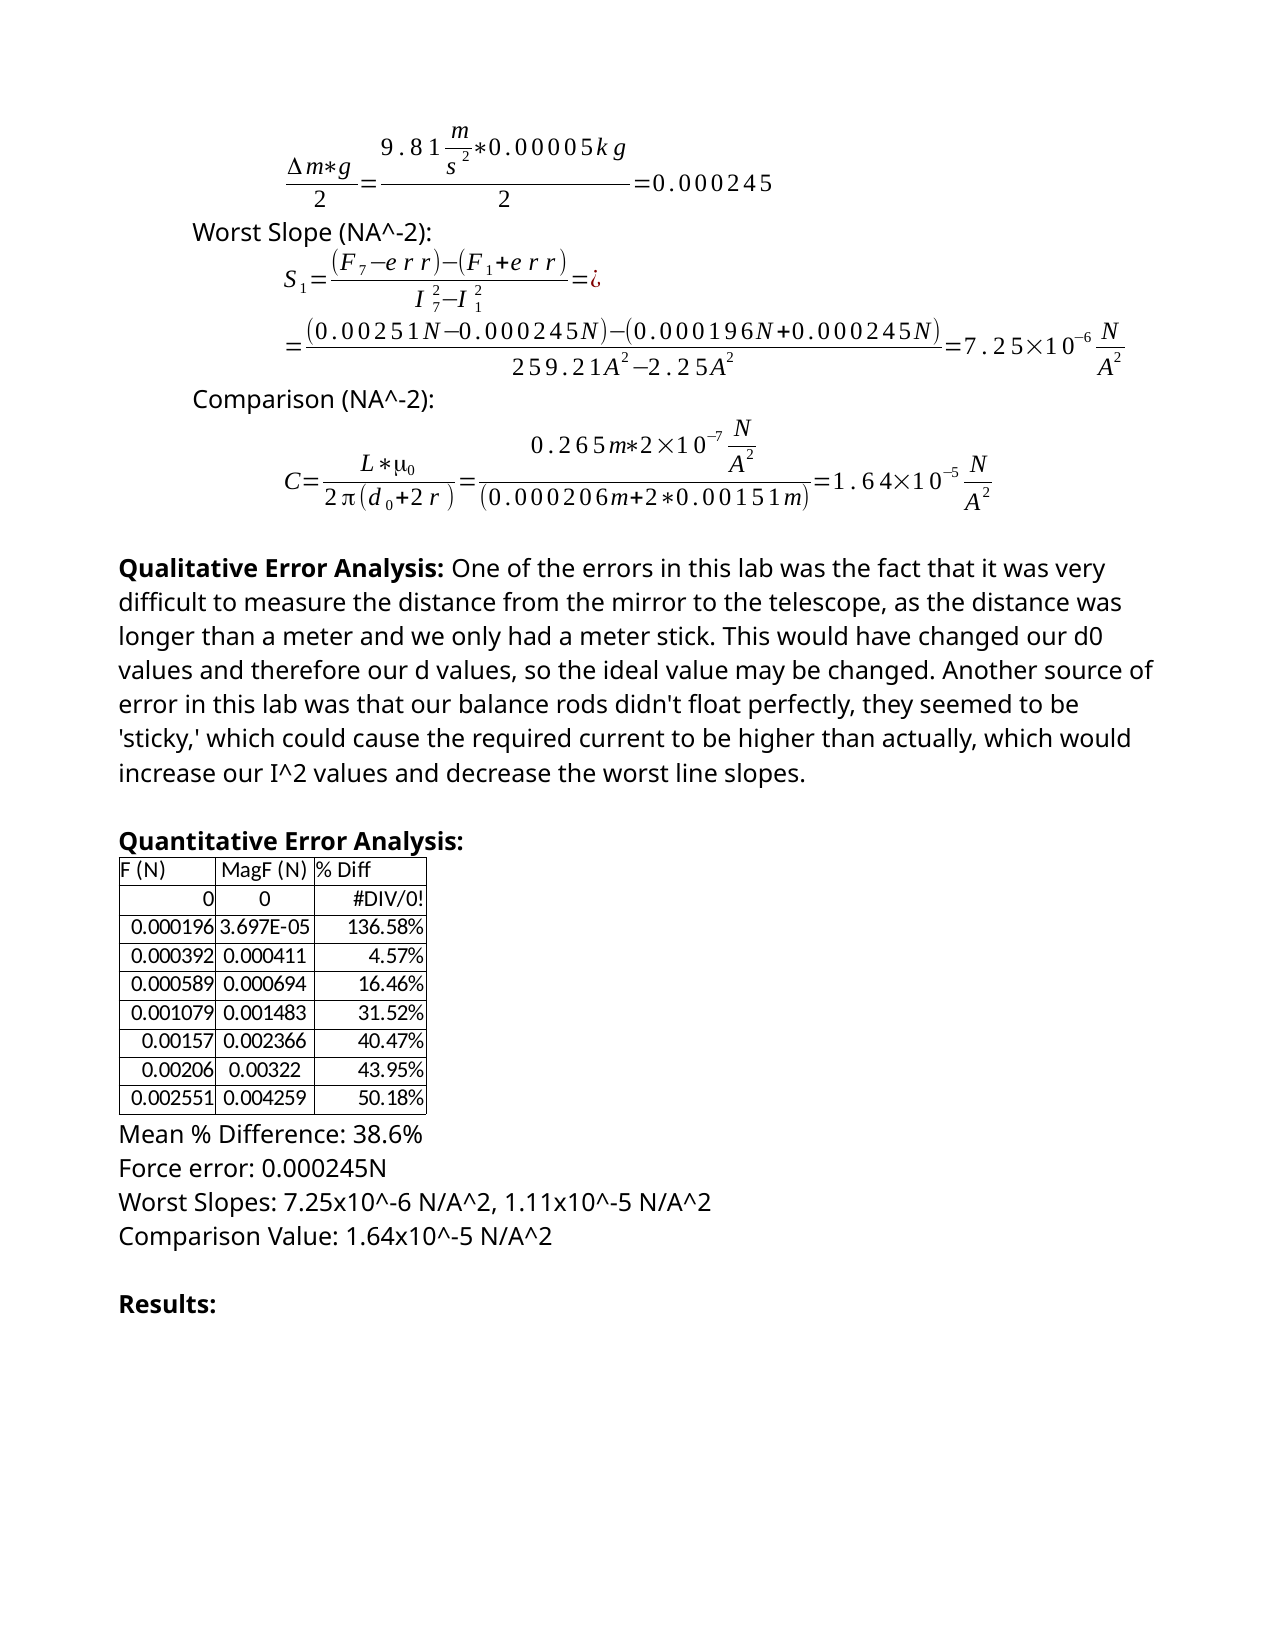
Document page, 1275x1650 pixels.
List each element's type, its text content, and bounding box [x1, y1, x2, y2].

text Worst Slopes: 7.25x10^-6 N/A^2, 1.11x10^-5 N/A^2 [118, 1184, 1157, 1218]
text Worst Slope (NA^-2): [118, 214, 1157, 248]
text Comparison (NA^-2): [118, 382, 1157, 416]
text Quantitative Error Analysis: [118, 823, 1157, 857]
text Comparison Value: 1.64x10^-5 N/A^2 [118, 1218, 1157, 1252]
text Results: [118, 1287, 1157, 1321]
text Qualitative Error Analysis: One of the errors in this lab was the fact that it was very difficult to measure the distance from the mirror to the telescope, as the distance was longer than a meter and we only had a meter stick. This would have changed our d0 values and therefore our d values, so the ideal value may be changed. Another source of error in this lab was that our balance rods didn't float perfectly, they seemed to be 'sticky,' which could cause the required current to be higher than actually, which would increase our I^2 values and decrease the worst line slopes. [118, 551, 1157, 789]
text Force error: 0.000245N [118, 1150, 1157, 1184]
text Mean % Difference: 38.6% [118, 1116, 1157, 1150]
